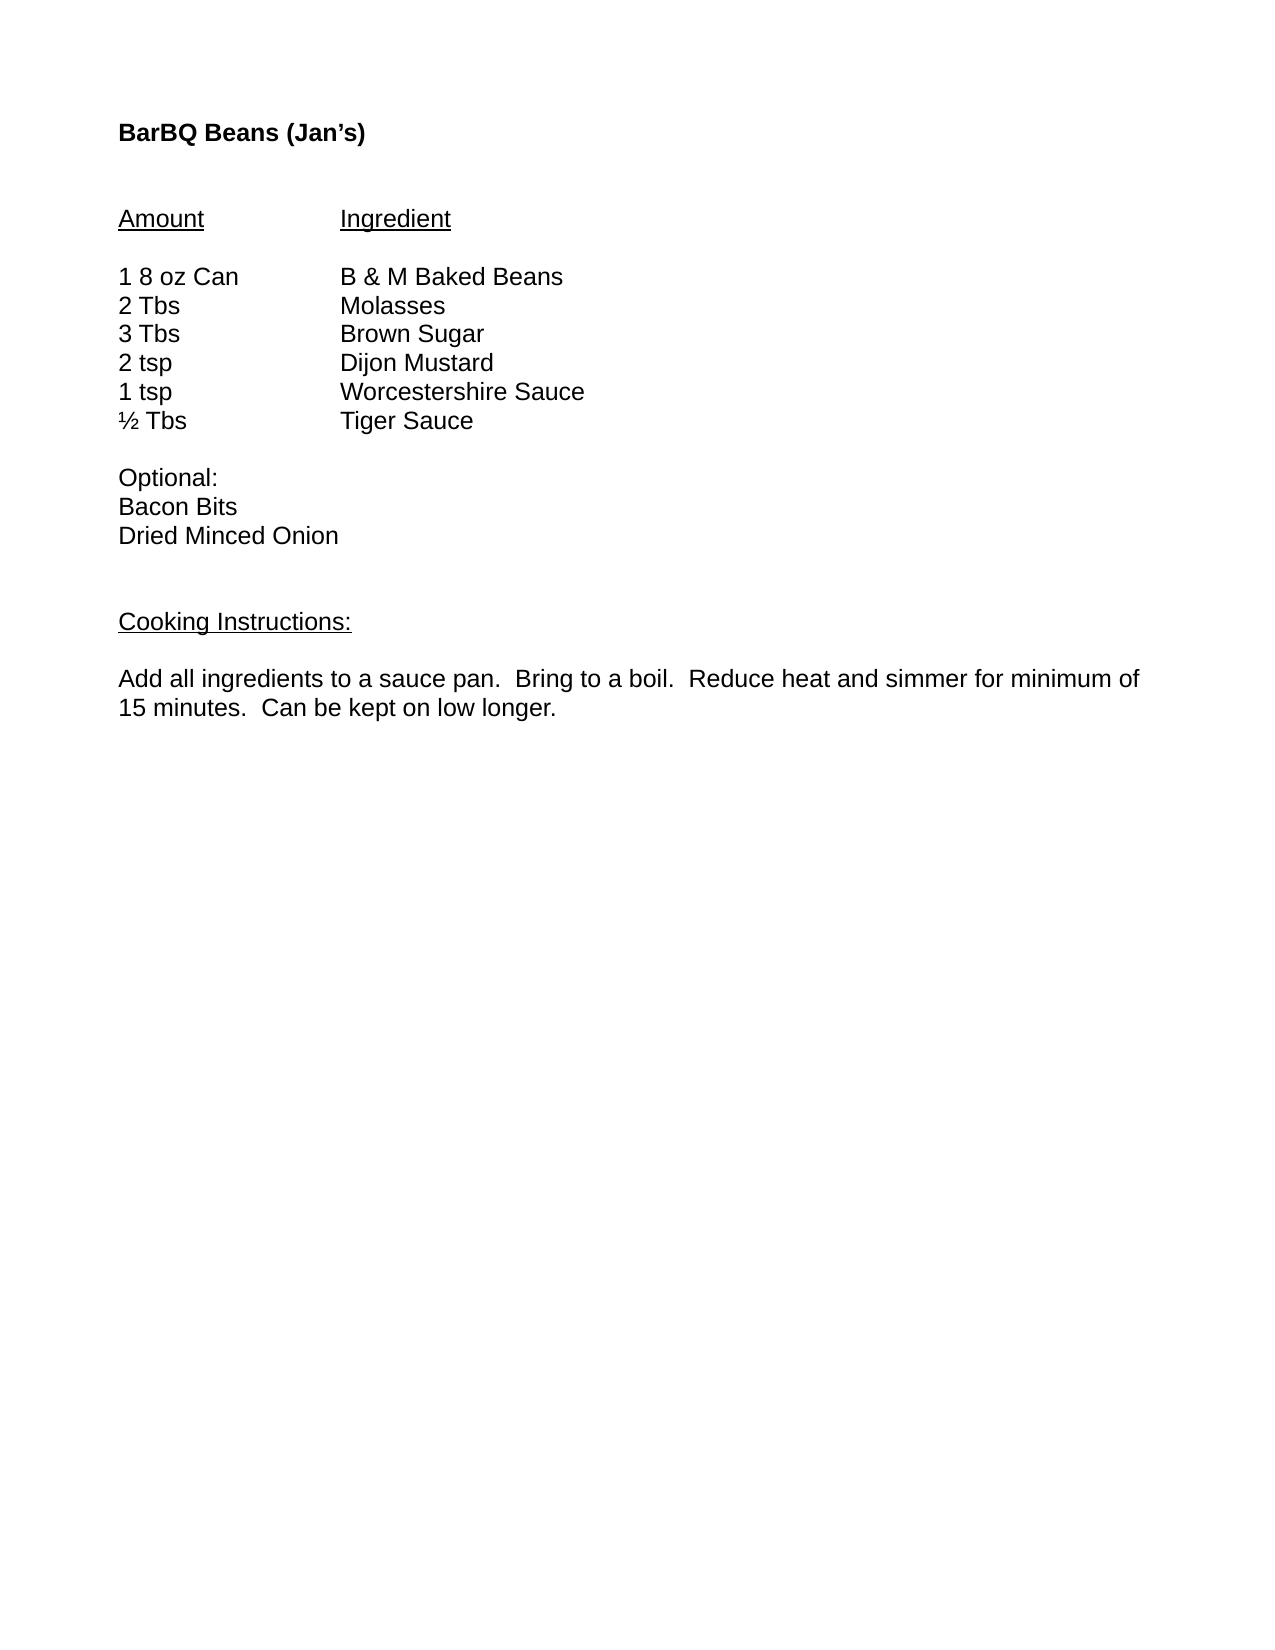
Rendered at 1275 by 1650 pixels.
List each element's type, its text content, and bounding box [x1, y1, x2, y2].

text Cooking Instructions: [118, 607, 1157, 636]
text Amount Ingredient [118, 204, 1157, 233]
text 3 Tbs Brown Sugar [118, 319, 1157, 348]
text 2 tsp Dijon Mustard [118, 348, 1157, 377]
text Dried Minced Onion [118, 521, 1157, 549]
text 1 8 oz Can B & M Baked Beans [118, 262, 1157, 291]
text 1 tsp Worcestershire Sauce [118, 377, 1157, 406]
text 2 Tbs Molasses [118, 291, 1157, 319]
text BarBQ Beans (Jan’s) [118, 118, 1157, 147]
text Add all ingredients to a sauce pan. Bring to a boil. Reduce heat and simmer for minimum of 15 minutes. Can be kept on low longer. [118, 664, 1157, 722]
text ½ Tbs Tiger Sauce [118, 406, 1157, 434]
text Optional: [118, 463, 1157, 492]
text Bacon Bits [118, 492, 1157, 521]
